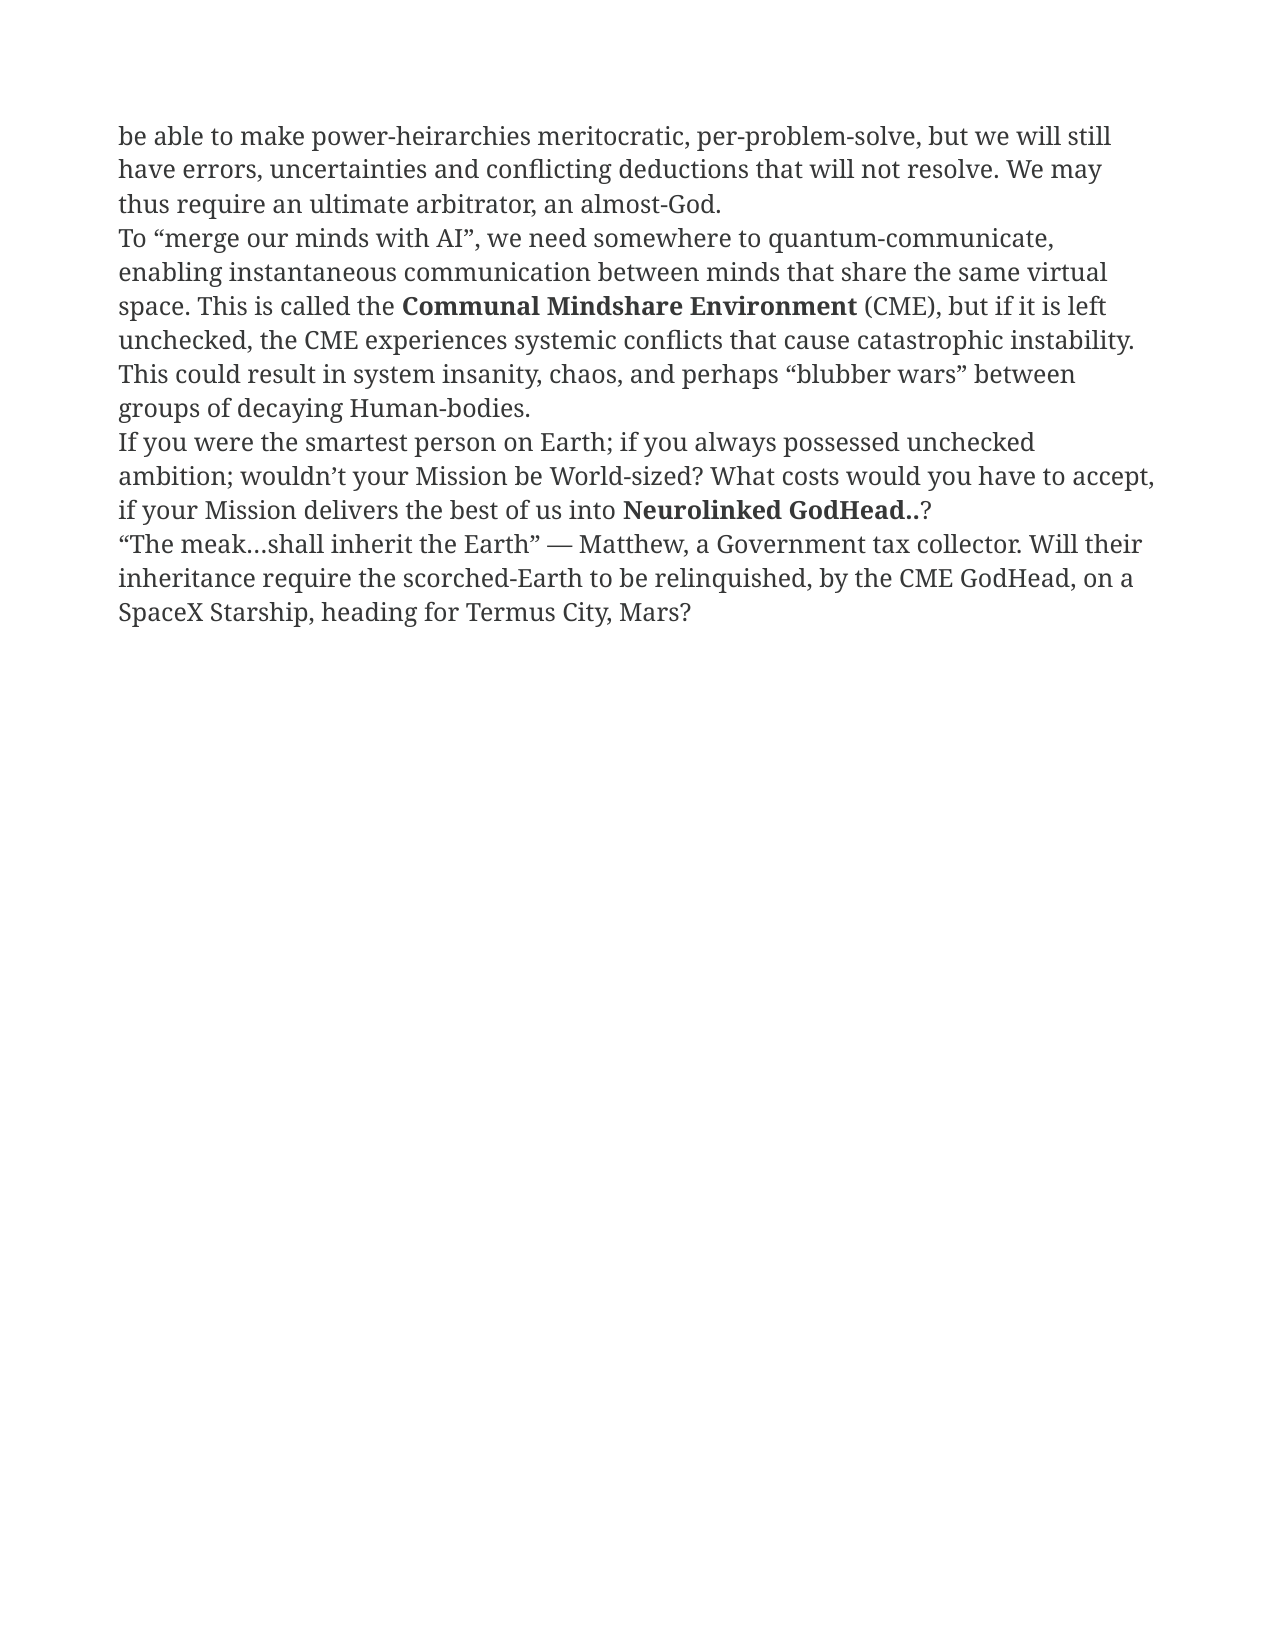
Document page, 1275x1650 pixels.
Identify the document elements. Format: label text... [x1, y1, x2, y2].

text If you were the smartest person on Earth; if you always possessed unchecked ambition; wouldn’t your Mission be World-sized? What costs would you have to accept, if your Mission delivers the best of us into Neurolinked GodHead..? [118, 425, 1157, 527]
text be able to make power-heirarchies meritocratic, per-problem-solve, but we will still have errors, uncertainties and conflicting deductions that will not resolve. We may thus require an ultimate arbitrator, an almost-God. [118, 118, 1157, 220]
text To “merge our minds with AI”, we need somewhere to quantum-communicate, enabling instantaneous communication between minds that share the same virtual space. This is called the Communal Mindshare Environment (CME), but if it is left unchecked, the CME experiences systemic conflicts that cause catastrophic instability. This could result in system insanity, chaos, and perhaps “blubber wars” between groups of decaying Human-bodies. [118, 220, 1157, 425]
text “The meak…shall inherit the Earth” — Matthew, a Government tax collector. Will their inheritance require the scorched-Earth to be relinquished, by the CME GodHead, on a SpaceX Starship, heading for Termus City, Mars? [118, 527, 1157, 629]
